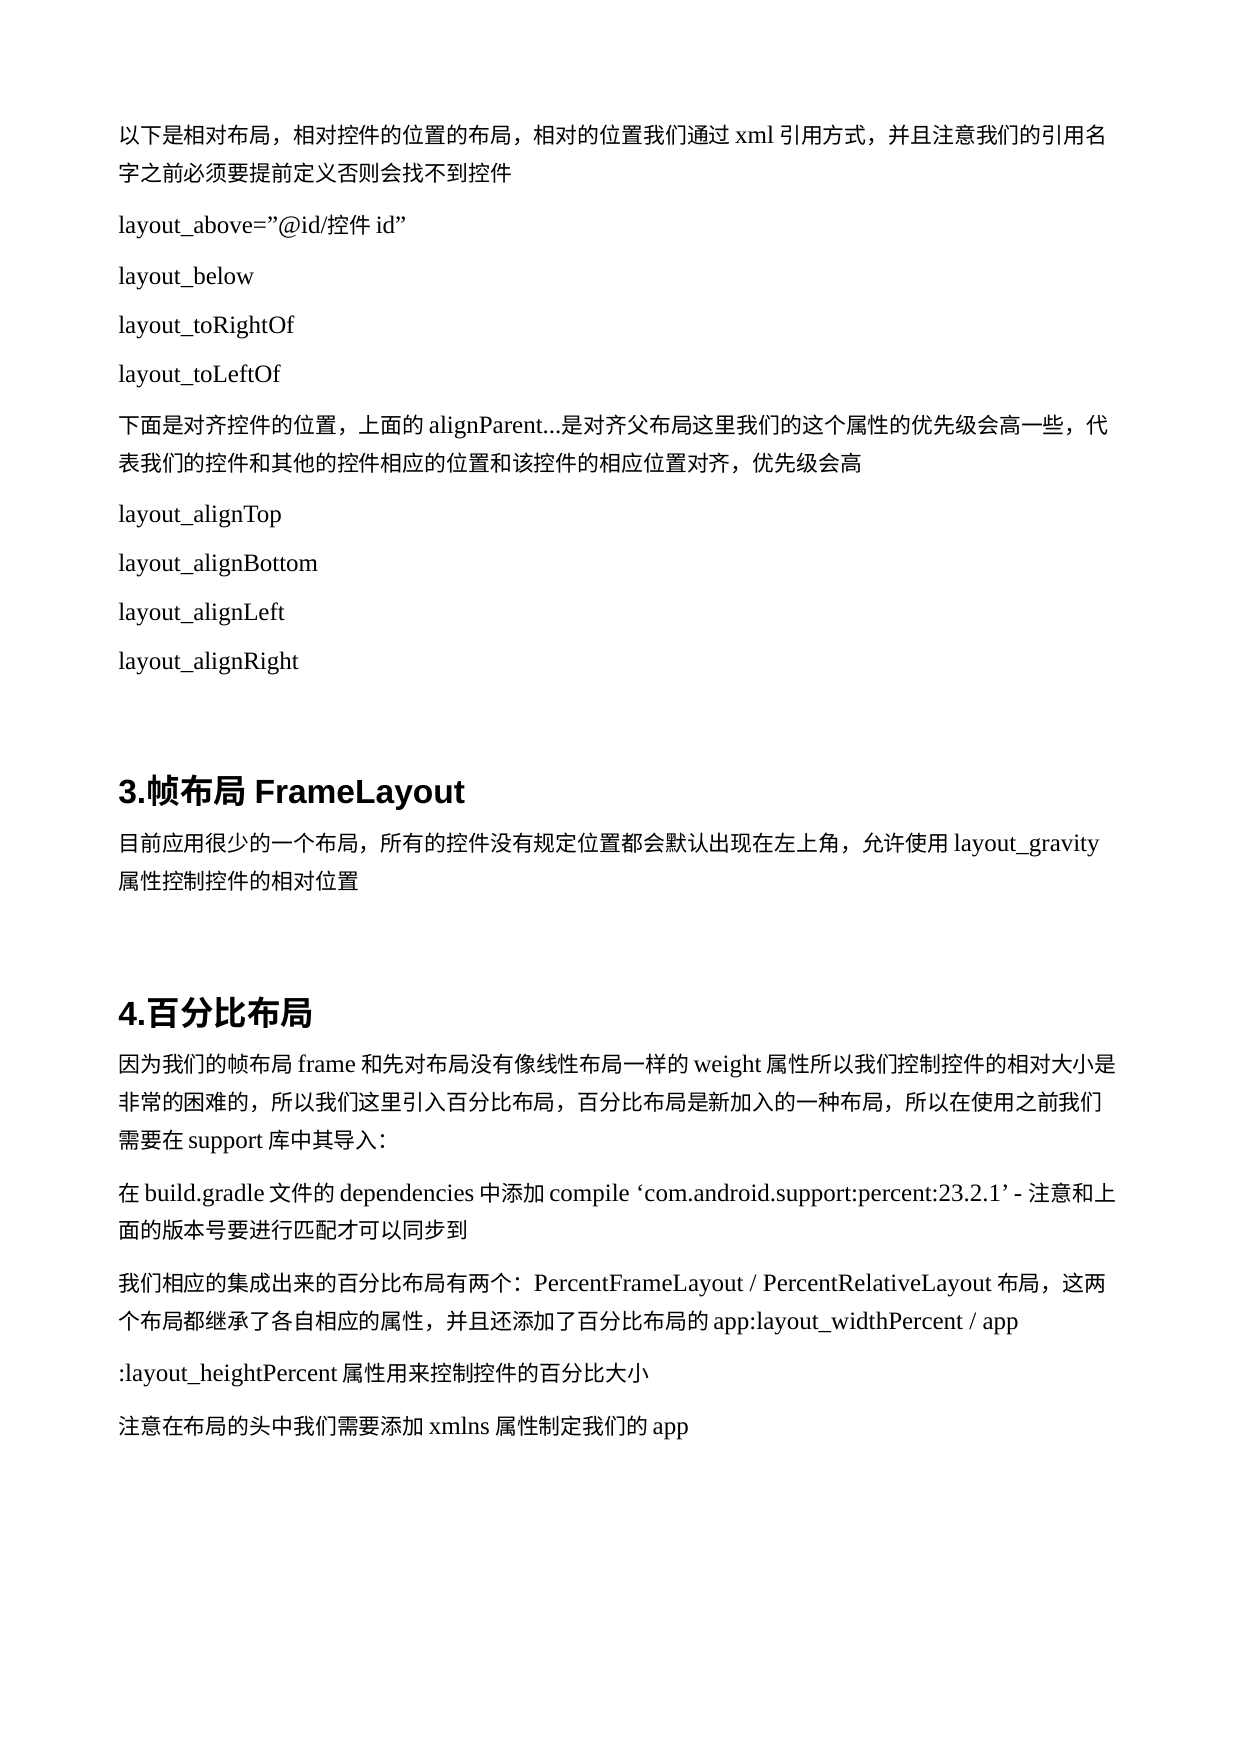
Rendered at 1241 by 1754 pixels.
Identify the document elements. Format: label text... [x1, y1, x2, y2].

text layout_toLeftOf [118, 359, 1122, 388]
text 我们相应的集成出来的百分比布局有两个：PercentFrameLayout / PercentRelativeLayout布局，这两个布局都继承了各自相应的属性，并且还添加了百分比布局的app:layout_widthPercent / app [118, 1266, 1122, 1336]
text layout_alignRight [118, 646, 1122, 674]
text 下面是对齐控件的位置，上面的alignParent...是对齐父布局这里我们的这个属性的优先级会高一些，代表我们的控件和其他的控件相应的位置和该控件的相应位置对齐，优先级会高 [118, 408, 1122, 478]
text 在build.gradle文件的dependencies中添加compile ‘com.android.support:percent:23.2.1’ - 注意和上面的版本号要进行匹配才可以同步到 [118, 1176, 1122, 1245]
text layout_above=”@id/控件id” [118, 208, 1122, 240]
text layout_alignBottom [118, 548, 1122, 576]
text 因为我们的帧布局frame和先对布局没有像线性布局一样的weight属性所以我们控制控件的相对大小是非常的困难的，所以我们这里引入百分比布局，百分比布局是新加入的一种布局，所以在使用之前我们需要在support库中其导入： [118, 1047, 1122, 1155]
text layout_alignLeft [118, 597, 1122, 626]
text 注意在布局的头中我们需要添加xmlns属性制定我们的app [118, 1409, 1122, 1441]
subtitle 3.帧布局 FrameLayout [118, 765, 1122, 813]
text layout_toRightOf [118, 310, 1122, 339]
text 目前应用很少的一个布局，所有的控件没有规定位置都会默认出现在左上角，允许使用layout_gravity属性控制控件的相对位置 [118, 826, 1122, 895]
text layout_alignTop [118, 499, 1122, 527]
text 以下是相对布局，相对控件的位置的布局，相对的位置我们通过xml引用方式，并且注意我们的引用名字之前必须要提前定义否则会找不到控件 [118, 118, 1122, 188]
subtitle 4.百分比布局 [118, 986, 1122, 1035]
text :layout_heightPercent属性用来控制控件的百分比大小 [118, 1356, 1122, 1388]
text layout_below [118, 261, 1122, 290]
